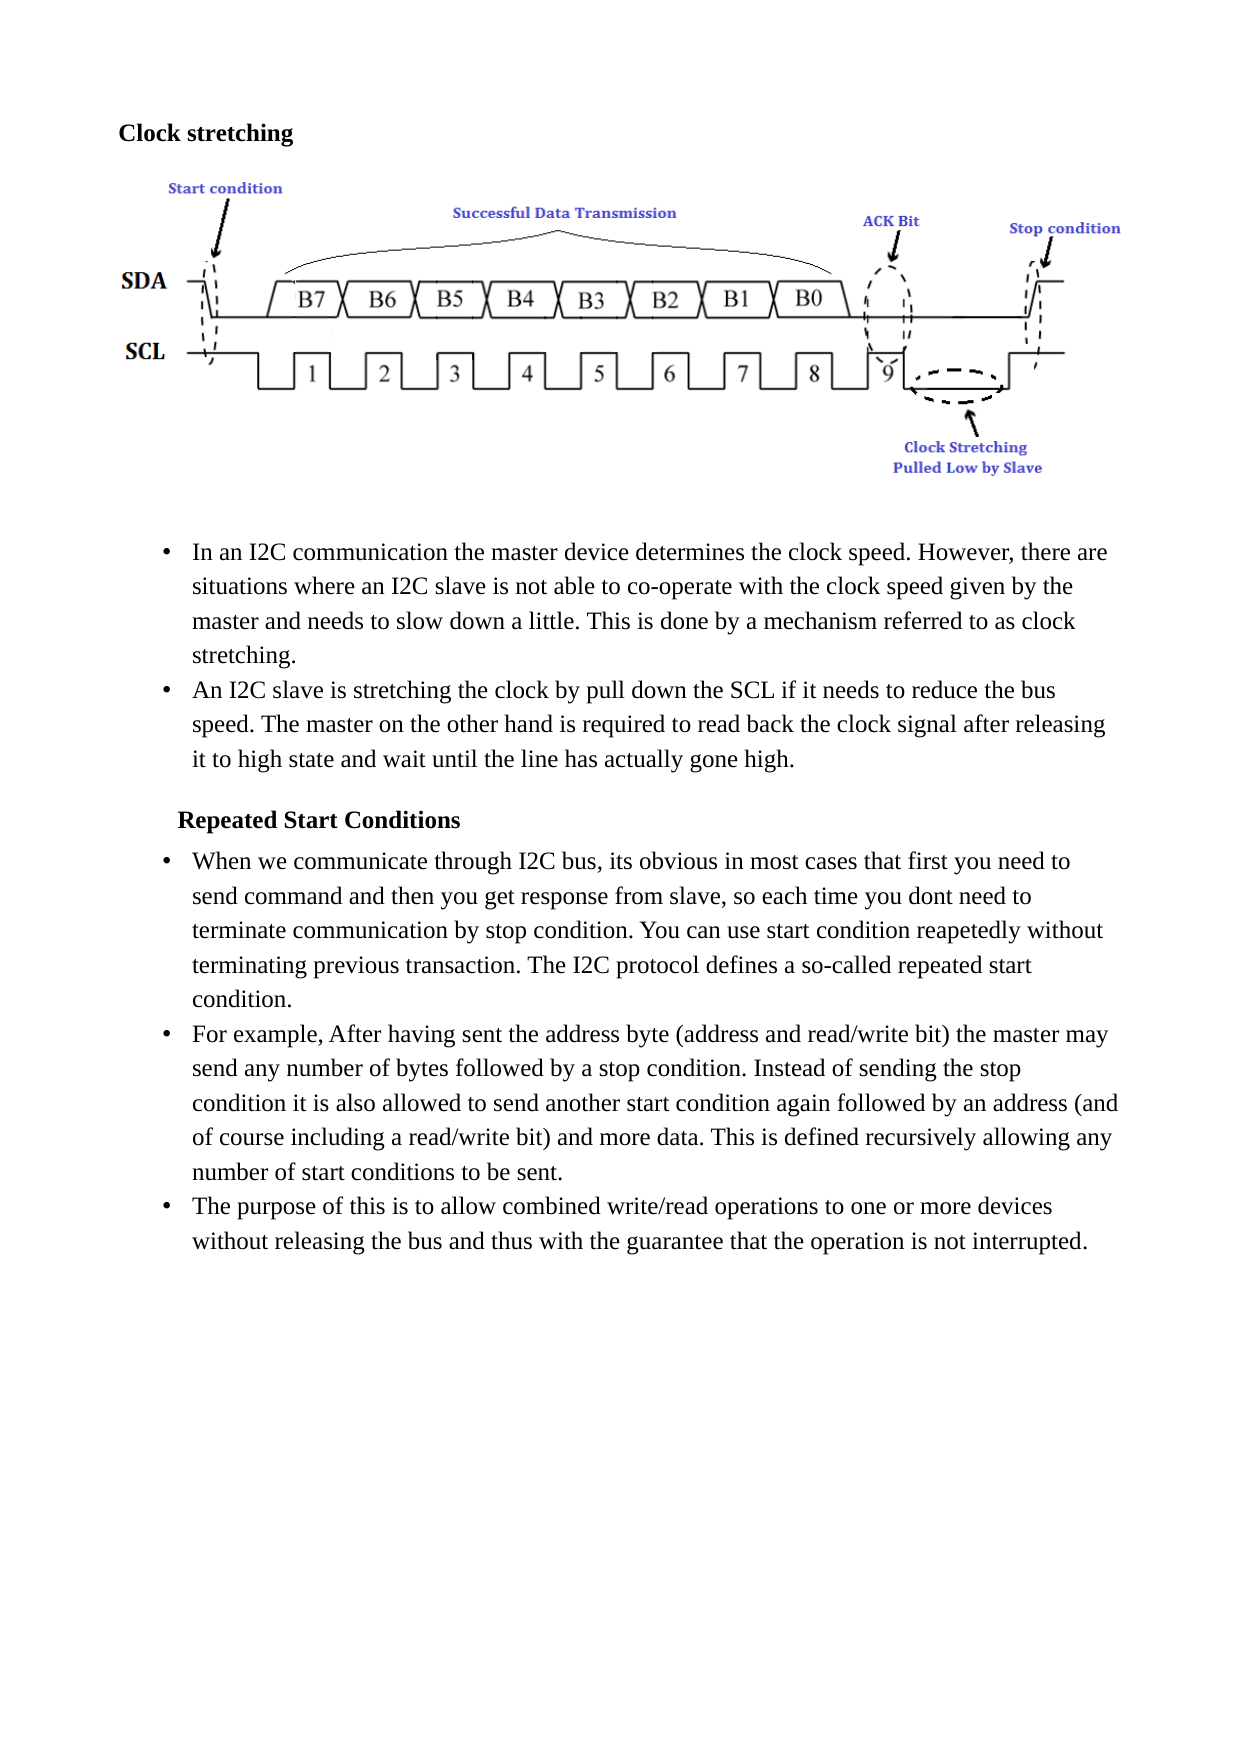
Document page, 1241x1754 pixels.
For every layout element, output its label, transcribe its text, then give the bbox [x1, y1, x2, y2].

subtitle Repeated Start Conditions [177, 805, 1063, 834]
list An I2C slave is stretching the clock by pull down the SCL if it needs to reduce the bus speed. The master on the other hand is required to read back the clock signal after releasing it to high state and wait until the line has actually gone high. [162, 675, 1122, 772]
picture [118, 176, 1123, 482]
list For example, After having sent the address byte (address and read/write bit) the master may send any number of bytes followed by a stop condition. Instead of sending the stop condition it is also allowed to send another start condition again followed by an address (and of course including a read/write bit) and more data. This is defined recursively allowing any number of start conditions to be sent. [162, 1019, 1122, 1186]
list When we communicate through I2C bus, its obvious in most cases that first you need to send command and then you get response from slave, so each time you dont need to terminate communication by stop condition. You can use start condition reapetedly without terminating previous transaction. The I2C protocol defines a so-called repeated start condition. [162, 846, 1122, 1013]
list The purpose of this is to allow combined write/read operations to one or more devices without releasing the bus and thus with the guarantee that the operation is not interrupted. [162, 1191, 1122, 1254]
text Clock stretching [118, 118, 1063, 147]
list In an I2C communication the master device determines the clock speed. However, there are situations where an I2C slave is not able to co-operate with the clock speed given by the master and needs to slow down a little. This is done by a mechanism referred to as clock stretching. [162, 537, 1122, 669]
